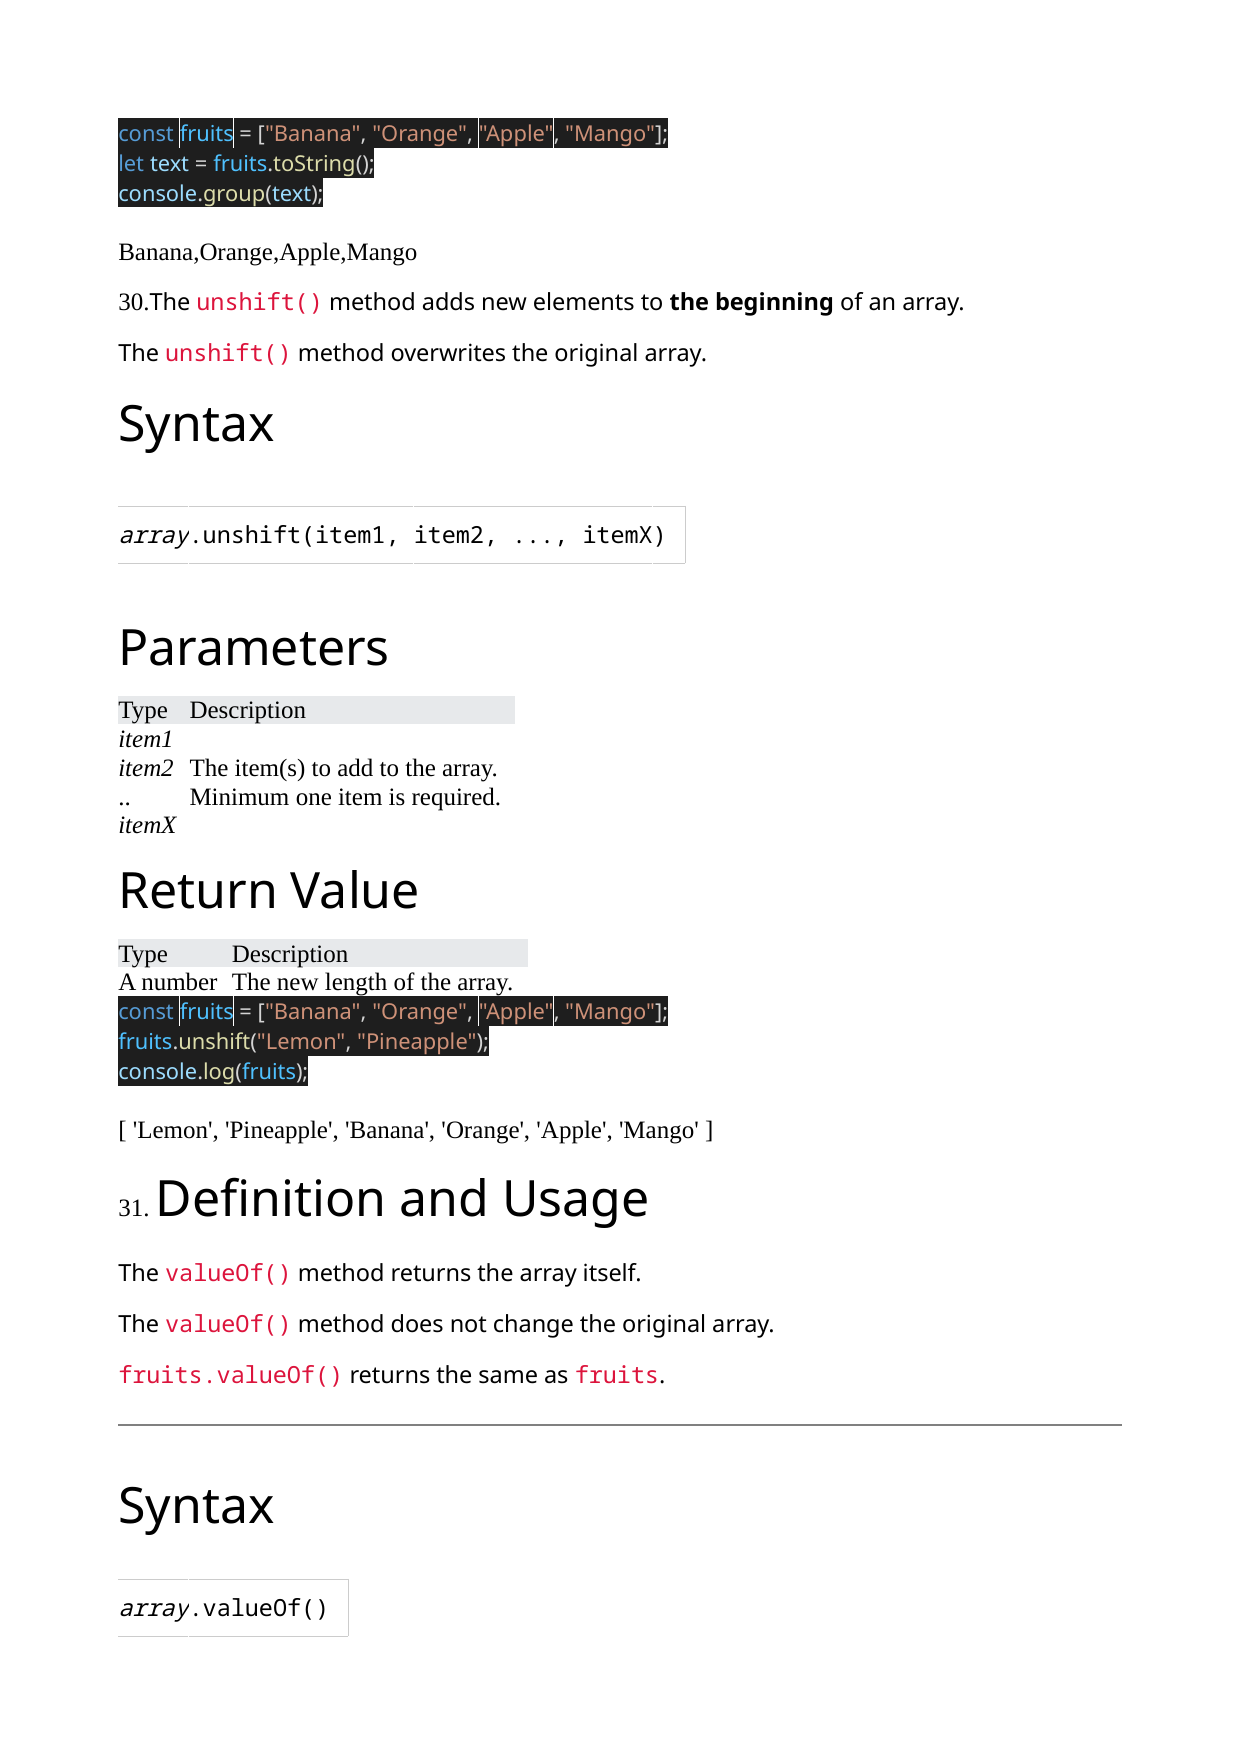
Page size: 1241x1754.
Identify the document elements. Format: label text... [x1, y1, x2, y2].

text array.unshift(item1, item2, ..., itemX) [118, 507, 685, 563]
text array.valueOf() [118, 1580, 348, 1636]
text const fruits = ["Banana", "Orange", "Apple", "Mango"]; [118, 996, 1122, 1026]
table_header Type [118, 939, 232, 967]
table_header Description [189, 696, 515, 724]
subtitle Return Value [118, 855, 1122, 923]
subtitle Parameters [118, 612, 1122, 680]
table_header Type [118, 696, 189, 724]
text fruits.unshift("Lemon", "Pineapple"); [118, 1026, 1122, 1056]
subtitle Syntax [118, 1470, 1122, 1538]
text Banana,Orange,Apple,Mango [118, 237, 1122, 266]
text The valueOf() method does not change the original array. [118, 1307, 1122, 1339]
text 30.The unshift() method adds new elements to the beginning of an array. [118, 285, 1122, 317]
text console.log(fruits); [118, 1056, 1122, 1086]
text console.group(text); [118, 178, 1122, 207]
text [349, 1579, 1122, 1636]
table_cell The item(s) to add to the array. Minimum one item is required. [189, 724, 515, 839]
text 31. Definition and Usage [118, 1163, 1122, 1231]
text Syntax [118, 388, 1122, 456]
text [686, 506, 1122, 563]
table_header Description [232, 939, 528, 967]
text [ 'Lemon', 'Pineapple', 'Banana', 'Orange', 'Apple', 'Mango' ] [118, 1115, 1122, 1144]
text const fruits = ["Banana", "Orange", "Apple", "Mango"]; [118, 118, 1122, 148]
table_cell A number [118, 968, 232, 996]
table_cell item1 item2 .. itemX [118, 724, 189, 839]
text let text = fruits.toString(); [118, 148, 1122, 178]
text The unshift() method overwrites the original array. [118, 336, 1122, 368]
table_cell The new length of the array. [232, 968, 528, 996]
text fruits.valueOf() returns the same as fruits. [118, 1359, 1122, 1391]
text The valueOf() method returns the array itself. [118, 1256, 1122, 1288]
